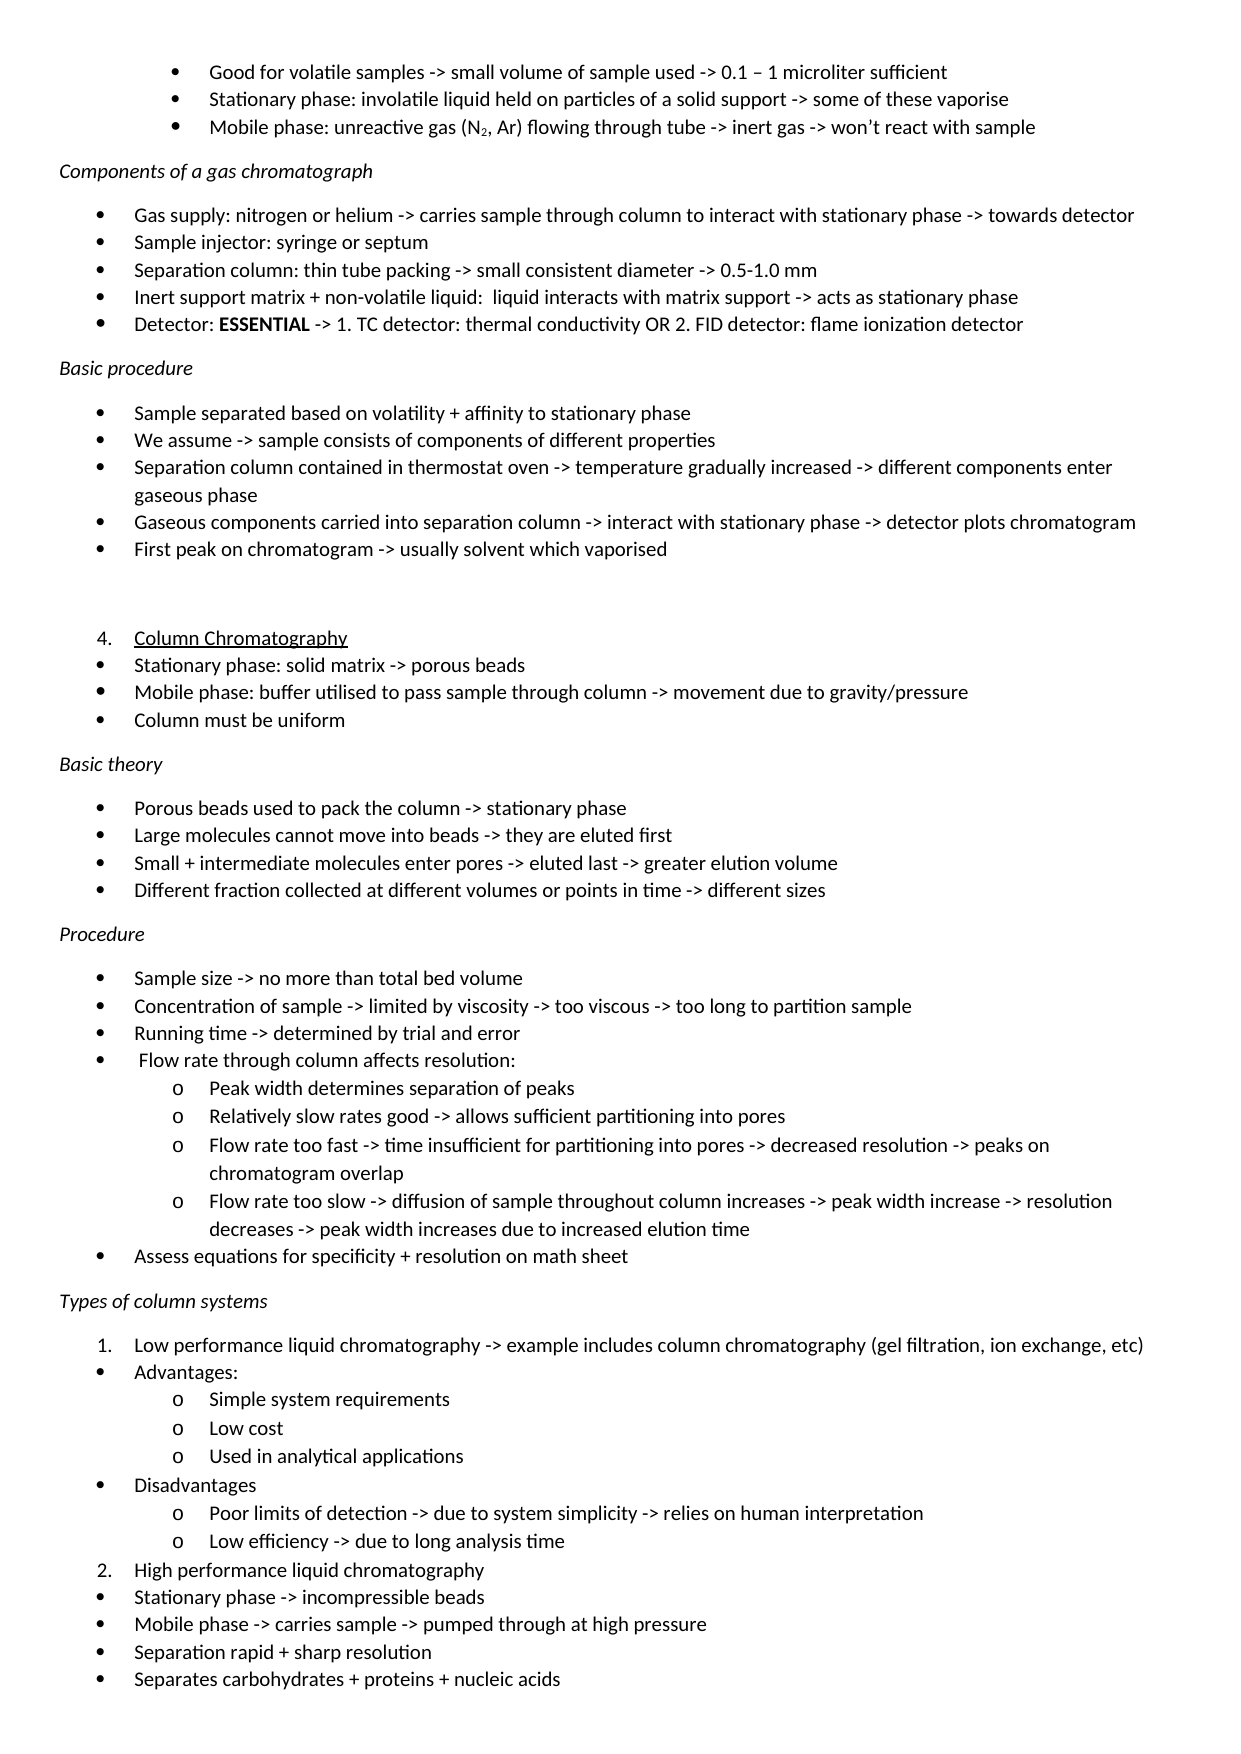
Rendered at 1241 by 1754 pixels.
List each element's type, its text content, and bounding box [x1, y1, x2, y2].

list Relatively slow rates good -> allows sufficient partitioning into pores [172, 1103, 1181, 1130]
list Low cost [172, 1415, 1181, 1442]
list High performance liquid chromatography [97, 1557, 1181, 1582]
list Column must be uniform [97, 707, 1181, 732]
list Separation column: thin tube packing -> small consistent diameter -> 0.5-1.0 mm [97, 257, 1181, 282]
text Types of column systems [59, 1288, 1181, 1313]
list Flow rate through column affects resolution: [97, 1048, 1181, 1073]
text Basic procedure [59, 356, 1181, 381]
list Flow rate too fast -> time insufficient for partitioning into pores -> decreased resolution -> peaks on chromatogram overlap [172, 1132, 1181, 1186]
list Concentration of sample -> limited by viscosity -> too viscous -> too long to partition sample [97, 993, 1181, 1018]
list Stationary phase -> incompressible beads [97, 1584, 1181, 1609]
list Low efficiency -> due to long analysis time [172, 1528, 1181, 1555]
list Porous beads used to pack the column -> stationary phase [97, 795, 1181, 821]
list Used in analytical applications [172, 1444, 1181, 1470]
list Sample separated based on volatility + affinity to stationary phase [97, 400, 1181, 425]
list Low performance liquid chromatography -> example includes column chromatography (gel filtration, ion exchange, etc) [97, 1332, 1181, 1357]
list Gaseous components carried into separation column -> interact with stationary phase -> detector plots chromatogram [97, 509, 1181, 535]
list Disadvantages [97, 1472, 1181, 1498]
list Sample injector: syringe or septum [97, 229, 1181, 255]
text Components of a gas chromatograph [59, 158, 1181, 183]
list Sample size -> no more than total bed volume [97, 965, 1181, 991]
list Stationary phase: solid matrix -> porous beads [97, 652, 1181, 678]
list Detector: ESSENTIAL -> 1. TC detector: thermal conductivity OR 2. FID detector: flame ionization detector [97, 312, 1181, 337]
list Peak width determines separation of peaks [172, 1075, 1181, 1101]
text Basic theory [59, 751, 1181, 776]
list Mobile phase: unreactive gas (N2, Ar) flowing through tube -> inert gas -> won’t react with sample [172, 114, 1181, 139]
list Different fraction collected at different volumes or points in time -> different sizes [97, 877, 1181, 903]
list Large molecules cannot move into beads -> they are eluted first [97, 822, 1181, 848]
list Mobile phase -> carries sample -> pumped through at high pressure [97, 1612, 1181, 1637]
text Procedure [59, 921, 1181, 947]
list Poor limits of detection -> due to system simplicity -> relies on human interpretation [172, 1500, 1181, 1526]
list Advantages: [97, 1359, 1181, 1385]
list We assume -> sample consists of components of different properties [97, 427, 1181, 452]
list Mobile phase: buffer utilised to pass sample through column -> movement due to gravity/pressure [97, 679, 1181, 705]
list Separation column contained in thermostat oven -> temperature gradually increased -> different components enter gaseous phase [97, 454, 1181, 507]
list Column Chromatography [97, 625, 1181, 650]
list Separation rapid + sharp resolution [97, 1639, 1181, 1664]
list Simple system requirements [172, 1387, 1181, 1413]
list Flow rate too slow -> diffusion of sample throughout column increases -> peak width increase -> resolution decreases -> peak width increases due to increased elution time [172, 1188, 1181, 1242]
list Small + intermediate molecules enter pores -> eluted last -> greater elution volume [97, 850, 1181, 875]
list Stationary phase: involatile liquid held on particles of a solid support -> some of these vaporise [172, 86, 1181, 112]
list Gas supply: nitrogen or helium -> carries sample through column to interact with stationary phase -> towards detector [97, 202, 1181, 227]
list Separates carbohydrates + proteins + nucleic acids [97, 1666, 1181, 1692]
list First peak on chromatogram -> usually solvent which vaporised [97, 537, 1181, 562]
list Assess equations for specificity + resolution on math sheet [97, 1244, 1181, 1269]
list Good for volatile samples -> small volume of sample used -> 0.1 – 1 microliter sufficient [172, 59, 1181, 84]
list Running time -> determined by trial and error [97, 1020, 1181, 1046]
list Inert support matrix + non-volatile liquid: liquid interacts with matrix support -> acts as stationary phase [97, 284, 1181, 309]
